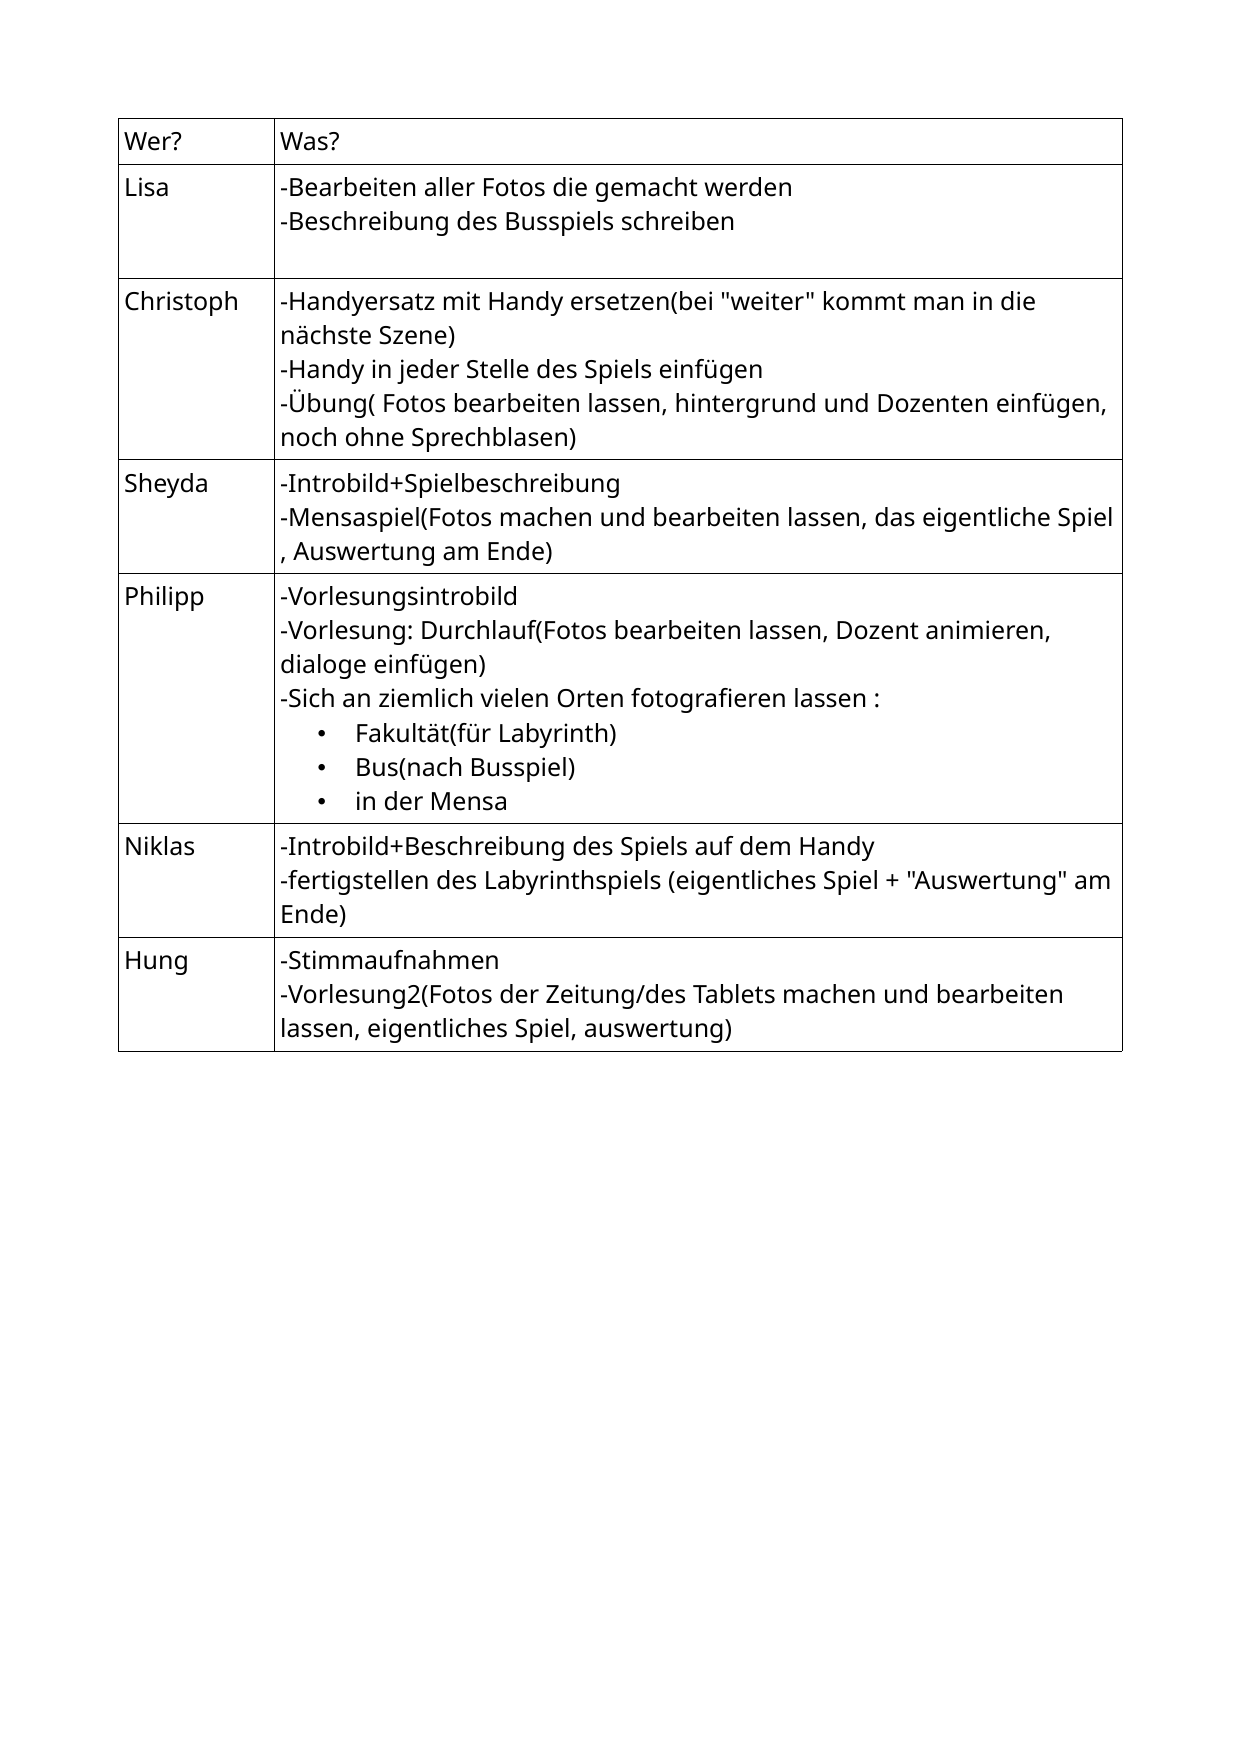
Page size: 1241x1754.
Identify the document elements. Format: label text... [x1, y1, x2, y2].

table_cell Christoph [119, 279, 274, 459]
table_cell -Bearbeiten aller Fotos die gemacht werden -Beschreibung des Busspiels schreiben [275, 165, 1122, 277]
table_cell -Vorlesungsintrobild -Vorlesung: Durchlauf(Fotos bearbeiten lassen, Dozent animieren, dialoge einfügen) -Sich an ziemlich vielen Orten fotografieren lassen : Fakultät(für Labyrinth) Bus(nach Busspiel) in der Mensa [275, 574, 1122, 823]
table_header Wer? [119, 119, 274, 164]
table_header Was? [275, 119, 1122, 164]
table_cell -Stimmaufnahmen -Vorlesung2(Fotos der Zeitung/des Tablets machen und bearbeiten lassen, eigentliches Spiel, auswertung) [275, 938, 1122, 1051]
table_cell Philipp [119, 574, 274, 823]
table_cell -Handyersatz mit Handy ersetzen(bei "weiter" kommt man in die nächste Szene) -Handy in jeder Stelle des Spiels einfügen -Übung( Fotos bearbeiten lassen, hintergrund und Dozenten einfügen, noch ohne Sprechblasen) [275, 279, 1122, 459]
table_cell Hung [119, 938, 274, 1051]
table_cell -Introbild+Beschreibung des Spiels auf dem Handy -fertigstellen des Labyrinthspiels (eigentliches Spiel + "Auswertung" am Ende) [275, 824, 1122, 937]
table_cell Sheyda [119, 460, 274, 573]
table_cell -Introbild+Spielbeschreibung -Mensaspiel(Fotos machen und bearbeiten lassen, das eigentliche Spiel , Auswertung am Ende) [275, 460, 1122, 573]
table_cell Niklas [119, 824, 274, 937]
table_cell Lisa [119, 165, 274, 277]
